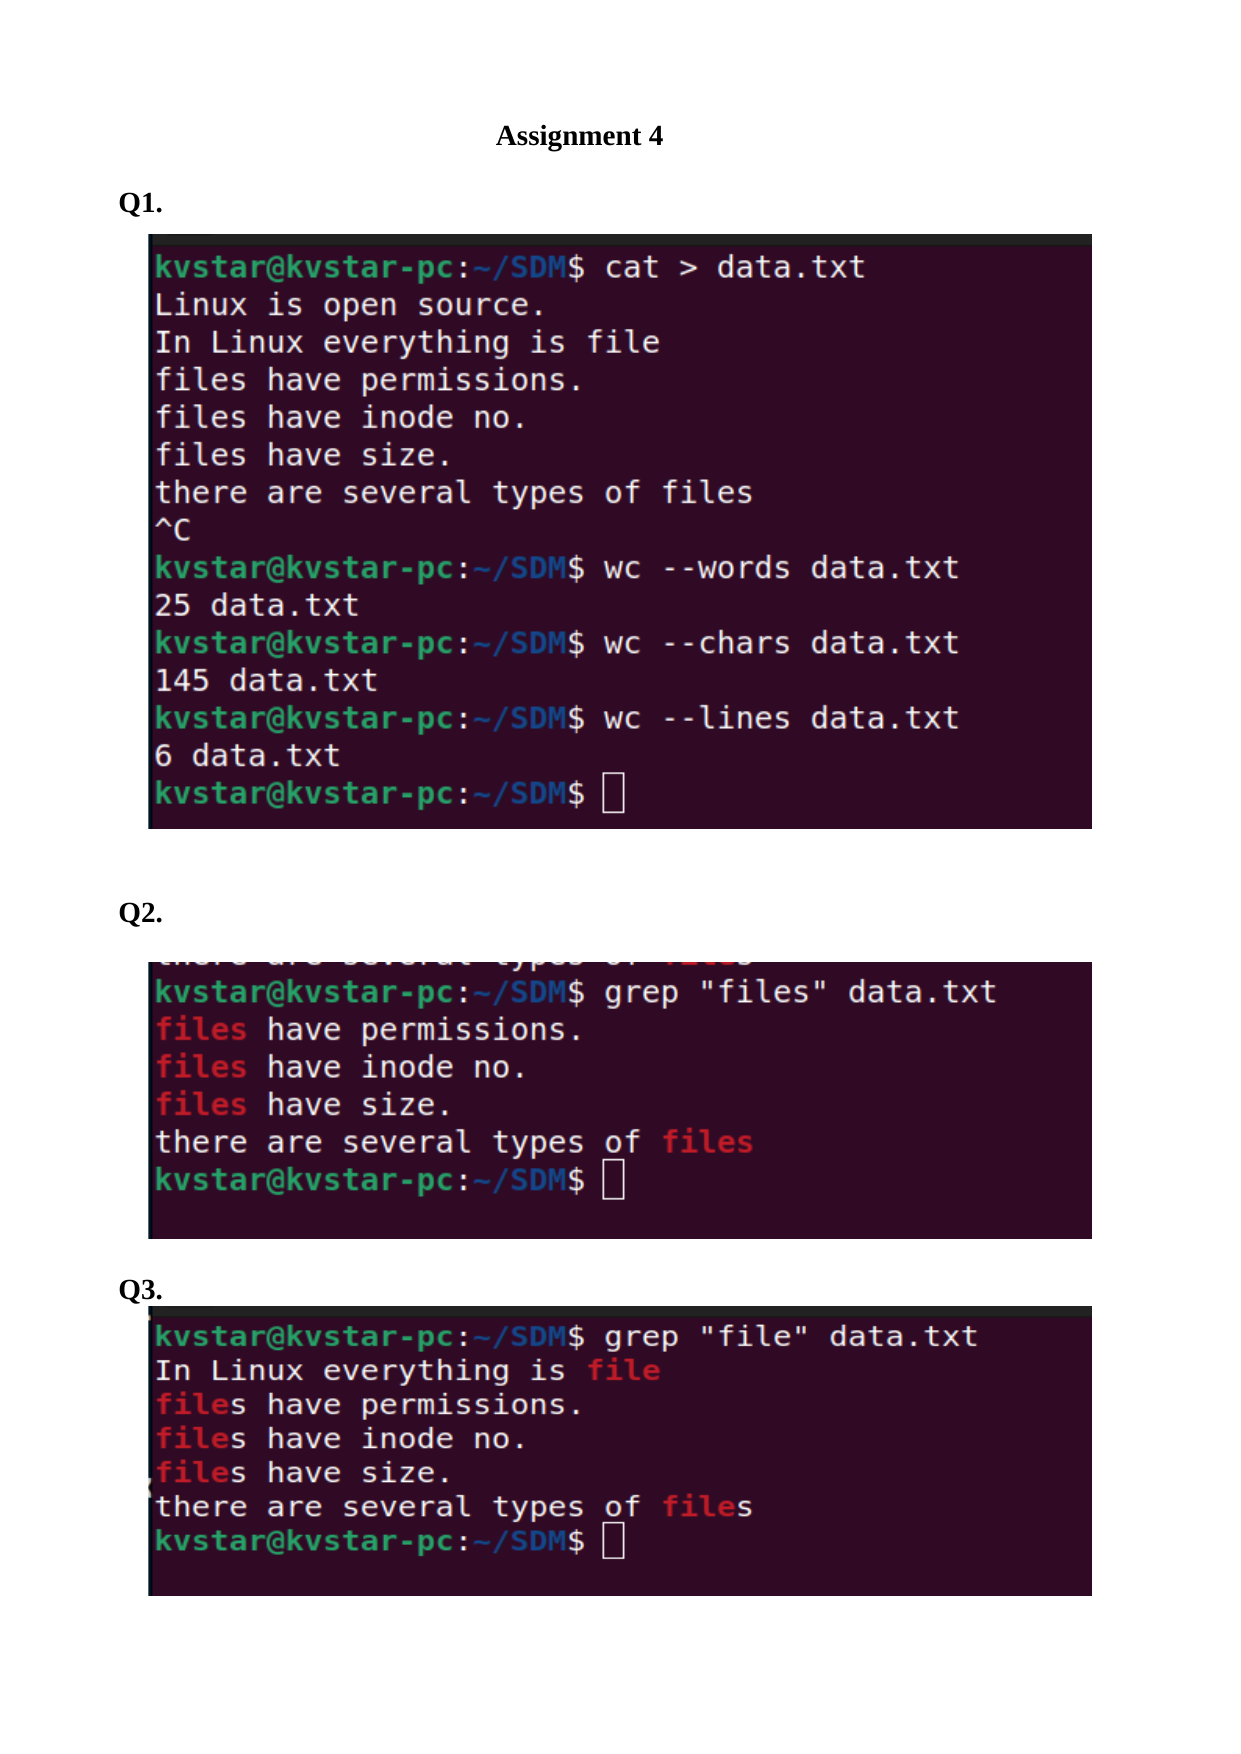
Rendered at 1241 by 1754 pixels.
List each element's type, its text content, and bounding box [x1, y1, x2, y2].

text Q2. [118, 895, 1122, 929]
picture [148, 234, 1092, 829]
text Assignment 4 [118, 118, 1122, 152]
picture [148, 962, 1092, 1239]
picture [148, 1306, 1092, 1596]
text Q3. [118, 1272, 1122, 1306]
text Q1. [118, 185, 1122, 219]
